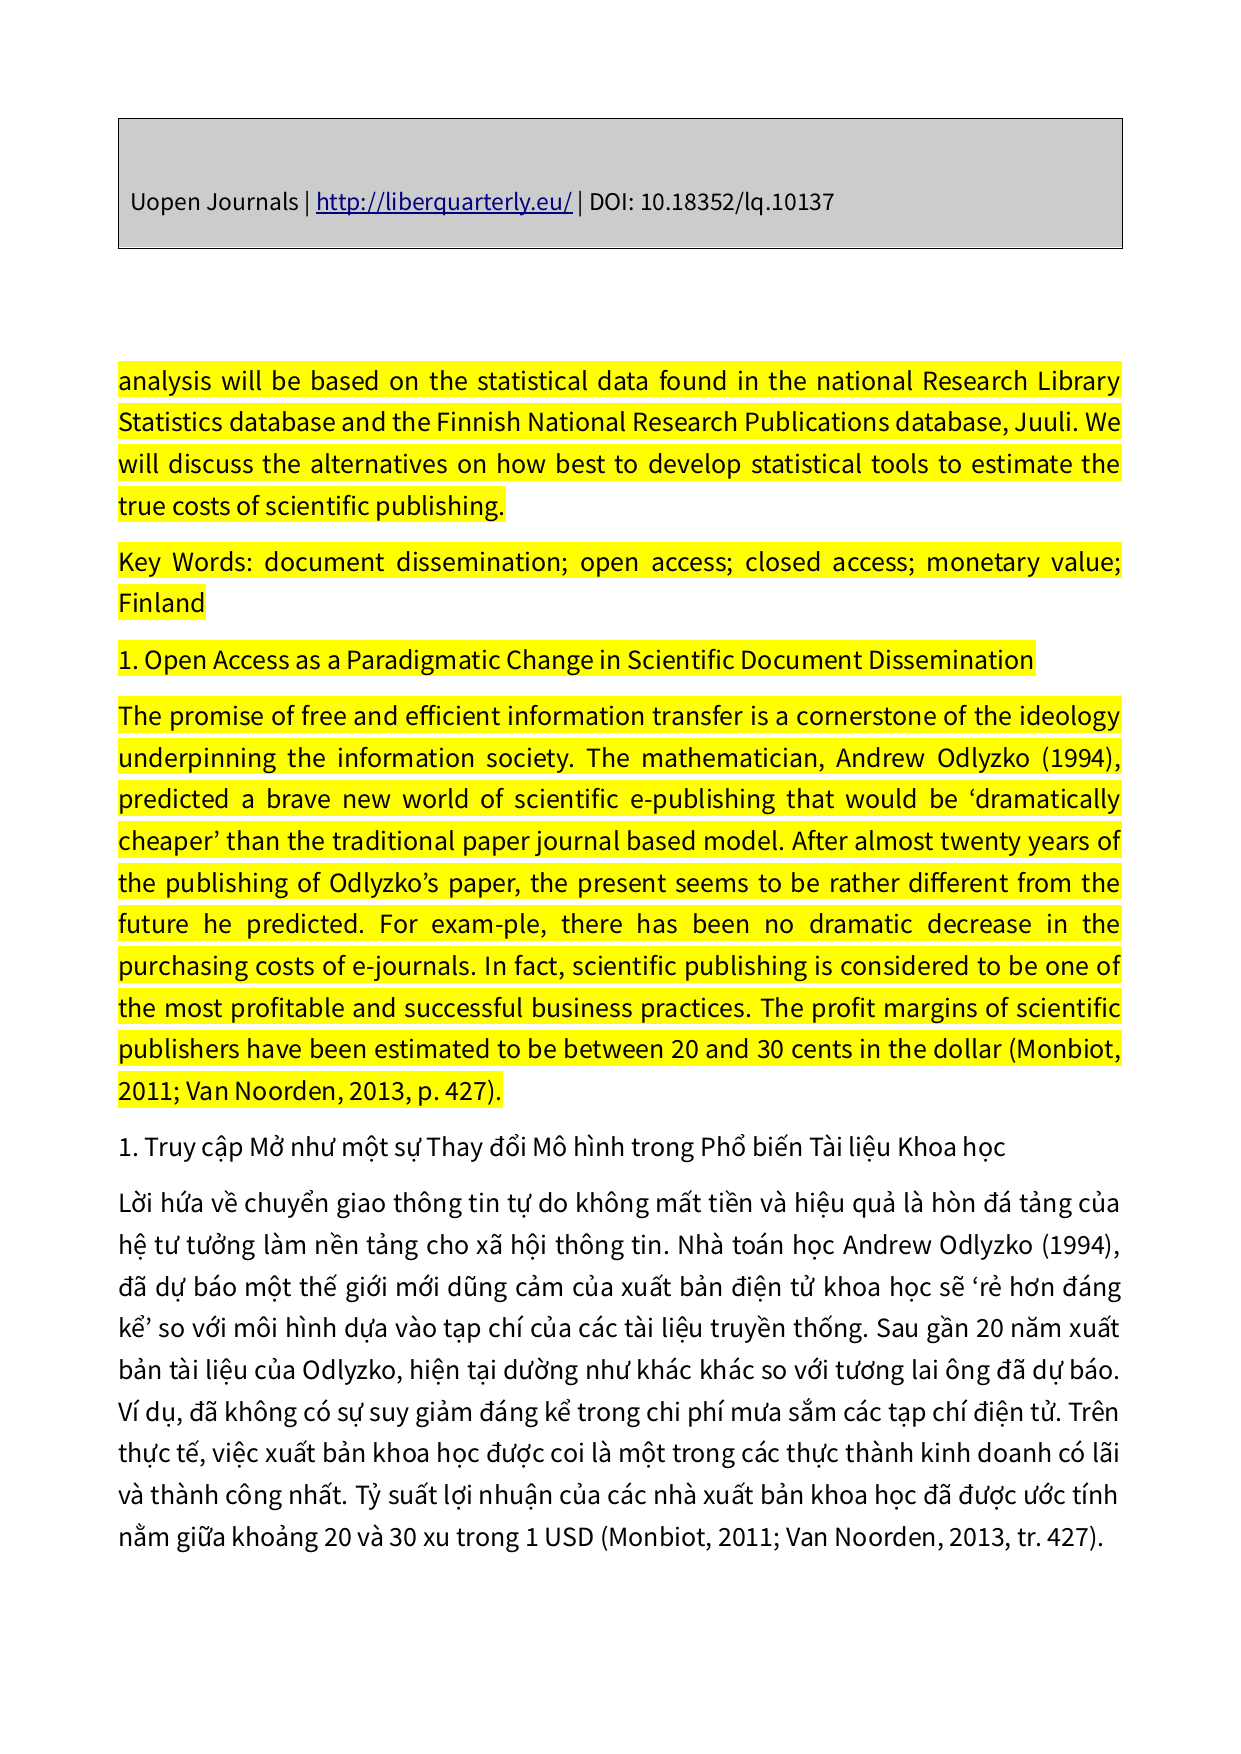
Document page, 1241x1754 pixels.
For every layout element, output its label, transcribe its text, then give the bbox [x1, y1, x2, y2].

text analysis will be based on the statistical data found in the national Research Library Statistics database and the Finnish National Research Publications database, Juuli. We will discuss the alternatives on how best to develop statistical tools to estimate the true costs of scientific publishing. [118, 361, 1122, 522]
text Key Words: document dissemination; open access; closed access; monetary value; Finland [118, 542, 1122, 620]
text 1. Truy cập Mở như một sự Thay đổi Mô hình trong Phổ biến Tài liệu Khoa học [118, 1128, 1122, 1164]
text Lời hứa về chuyển giao thông tin tự do không mất tiền và hiệu quả là hòn đá tảng của hệ tư tưởng làm nền tảng cho xã hội thông tin. Nhà toán học Andrew Odlyzko (1994), đã dự báo một thế giới mới dũng cảm của xuất bản điện tử khoa học sẽ ‘rẻ hơn đáng kể’ so với môi hình dựa vào tạp chí của các tài liệu truyền thống. Sau gần 20 năm xuất bản tài liệu của Odlyzko, hiện tại dường như khác khác so với tương lai ông đã dự báo. Ví dụ, đã không có sự suy giảm đáng kể trong chi phí mưa sắm các tạp chí điện tử. Trên thực tế, việc xuất bản khoa học được coi là một trong các thực thành kinh doanh có lãi và thành công nhất. Tỷ suất lợi nhuận của các nhà xuất bản khoa học đã được ước tính nằm giữa khoảng 20 và 30 xu trong 1 USD (Monbiot, 2011; Van Noorden, 2013, tr. 427). [118, 1184, 1122, 1553]
table_cell Uopen Journals | http://liberquarterly.eu/ | DOI: 10.18352/lq.10137 [119, 119, 1122, 247]
text 1. Open Access as a Paradigmatic Change in Scientific Document Dissemination [118, 640, 1122, 676]
text The promise of free and efficient information transfer is a cornerstone of the ideology underpinning the information society. The mathematician, Andrew Odlyzko (1994), predicted a brave new world of scientific e-publishing that would be ‘dramatically cheaper’ than the traditional paper journal based model. After almost twenty years of the publishing of Odlyzko’s paper, the present seems to be rather different from the future he predicted. For exam-ple, there has been no dramatic decrease in the purchasing costs of e-journals. In fact, scientific publishing is considered to be one of the most profitable and successful business practices. The profit margins of scientific publishers have been estimated to be between 20 and 30 cents in the dollar (Monbiot, 2011; Van Noorden, 2013, p. 427). [118, 696, 1122, 1108]
